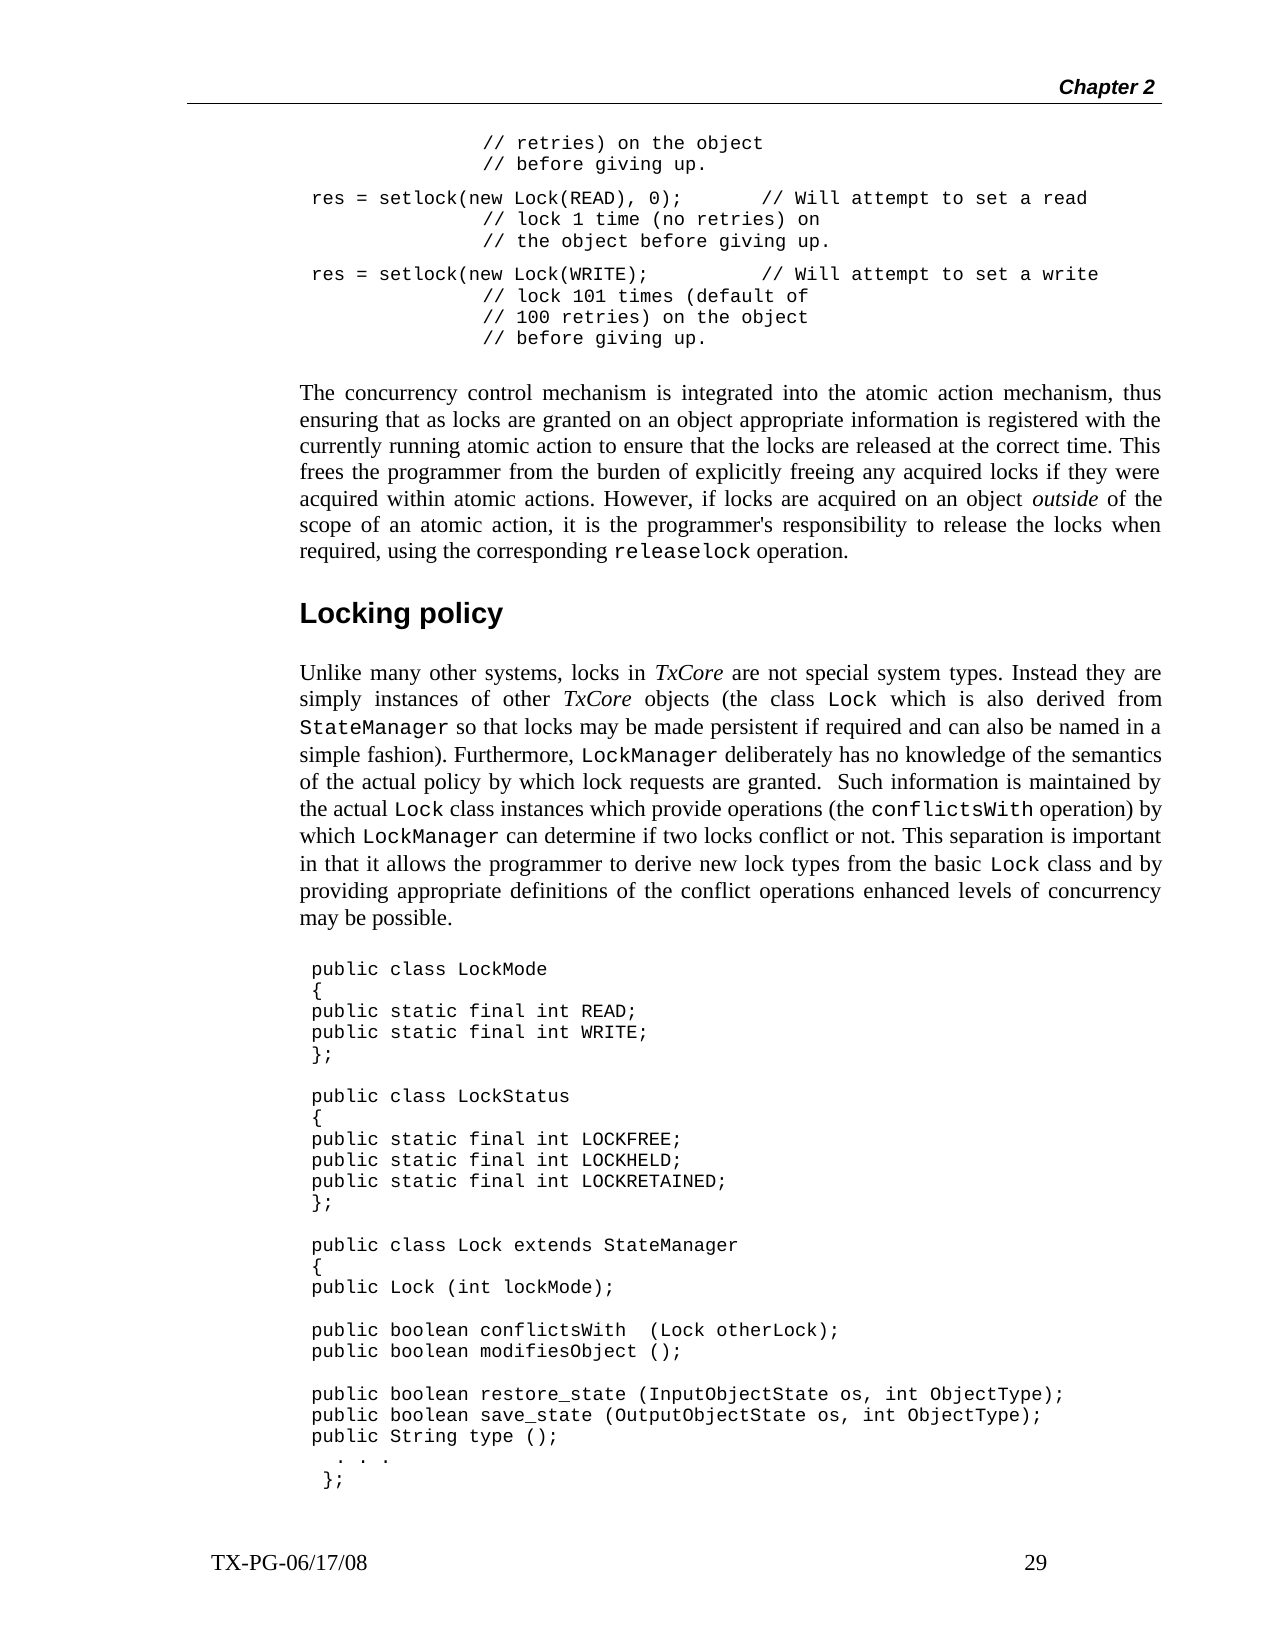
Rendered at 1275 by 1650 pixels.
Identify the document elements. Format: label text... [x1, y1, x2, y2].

text res = setlock(new Lock(WRITE); // Will attempt to set a write // lock 101 times (default of // 100 retries) on the object // before giving up. [311, 265, 1162, 350]
subtitle Locking policy [299, 596, 1162, 630]
text // retries) on the object // before giving up. [311, 134, 1162, 176]
text res = setlock(new Lock(READ), 0); // Will attempt to set a read // lock 1 time (no retries) on // the object before giving up. [311, 189, 1162, 253]
text The concurrency control mechanism is integrated into the atomic action mechanism, thus ensuring that as locks are granted on an object appropriate information is registered with the currently running atomic action to ensure that the locks are released at the correct time. This frees the programmer from the burden of explicitly freeing any acquired locks if they were acquired within atomic actions. However, if locks are acquired on an object outside of the scope of an atomic action, it is the programmer's responsibility to release the locks when required, using the corresponding releaselock operation. [299, 379, 1162, 565]
text Unlike many other systems, locks in TxCore are not special system types. Instead they are simply instances of other TxCore objects (the class Lock which is also derived from StateManager so that locks may be made persistent if required and can also be named in a simple fashion). Furthermore, LockManager deliberately has no knowledge of the semantics of the actual policy by which lock requests are granted. Such information is maintained by the actual Lock class instances which provide operations (the conflictsWith operation) by which LockManager can determine if two locks conflict or not. This separation is important in that it allows the programmer to derive new lock types from the basic Lock class and by providing appropriate definitions of the conflict operations enhanced levels of concurrency may be possible. [299, 659, 1162, 930]
text public class LockMode { public static final int READ; public static final int WRITE; }; public class LockStatus { public static final int LOCKFREE; public static final int LOCKHELD; public static final int LOCKRETAINED; }; public class Lock extends StateManager { public Lock (int lockMode); public boolean conflictsWith (Lock otherLock); public boolean modifiesObject (); public boolean restore_state (InputObjectState os, int ObjectType); public boolean save_state (OutputObjectState os, int ObjectType); public String type (); . . . }; [311, 959, 1162, 1491]
